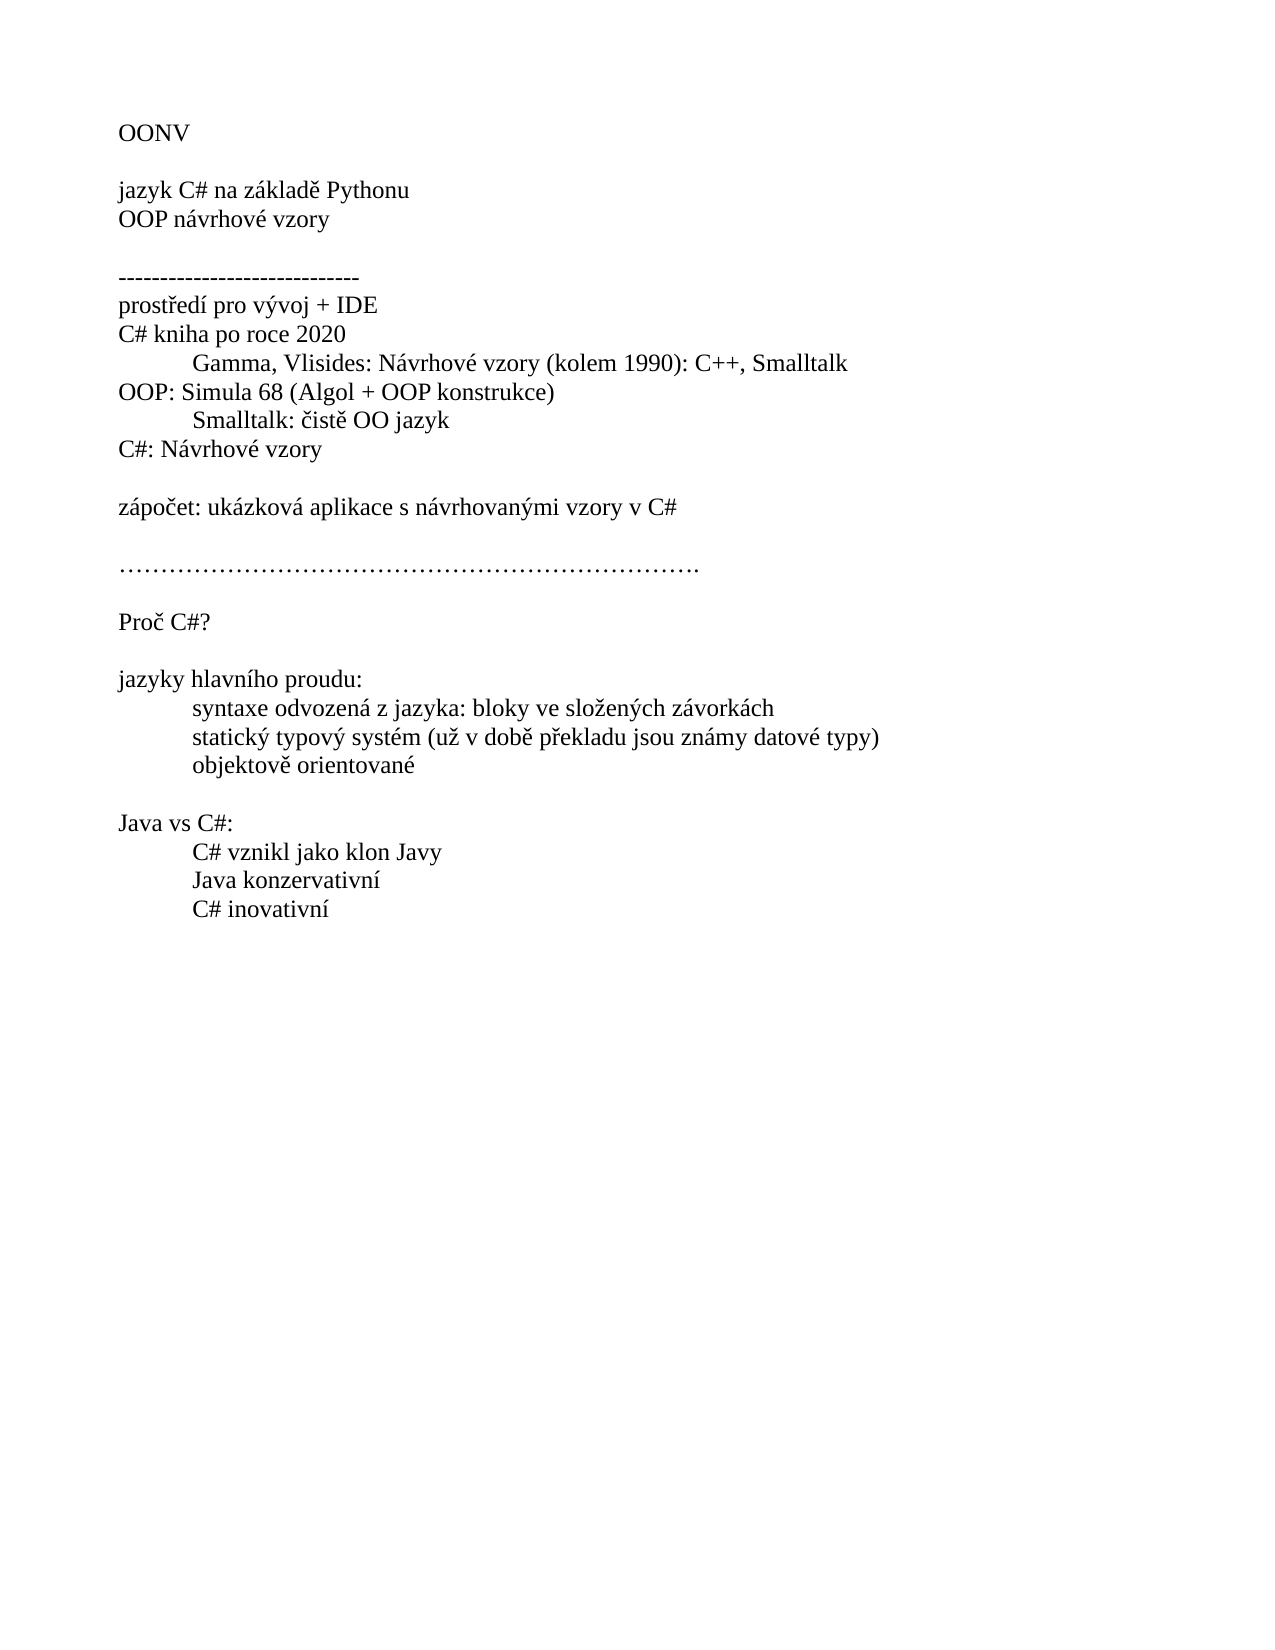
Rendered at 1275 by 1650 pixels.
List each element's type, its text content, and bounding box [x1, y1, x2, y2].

text syntaxe odvozená z jazyka: bloky ve složených závorkách [118, 693, 1157, 722]
text Java vs C#: [118, 808, 1157, 837]
text Proč C#? [118, 607, 1157, 636]
text ----------------------------- [118, 262, 1157, 291]
text objektově orientované [118, 751, 1157, 779]
text ……………………………………………………………. [118, 549, 1157, 578]
text Smalltalk: čistě OO jazyk [118, 406, 1157, 434]
text C#: Návrhové vzory [118, 434, 1157, 463]
text C# inovativní [118, 894, 1157, 923]
text prostředí pro vývoj + IDE [118, 291, 1157, 319]
text C# kniha po roce 2020 [118, 319, 1157, 348]
text OOP návrhové vzory [118, 204, 1157, 233]
text OONV [118, 118, 1157, 147]
text Gamma, Vlisides: Návrhové vzory (kolem 1990): C++, Smalltalk [118, 348, 1157, 377]
text jazyk C# na základě Pythonu [118, 176, 1157, 204]
text C# vznikl jako klon Javy [118, 837, 1157, 866]
text zápočet: ukázková aplikace s návrhovanými vzory v C# [118, 492, 1157, 521]
text OOP: Simula 68 (Algol + OOP konstrukce) [118, 377, 1157, 406]
text jazyky hlavního proudu: [118, 664, 1157, 693]
text Java konzervativní [118, 866, 1157, 894]
text statický typový systém (už v době překladu jsou známy datové typy) [118, 722, 1157, 751]
